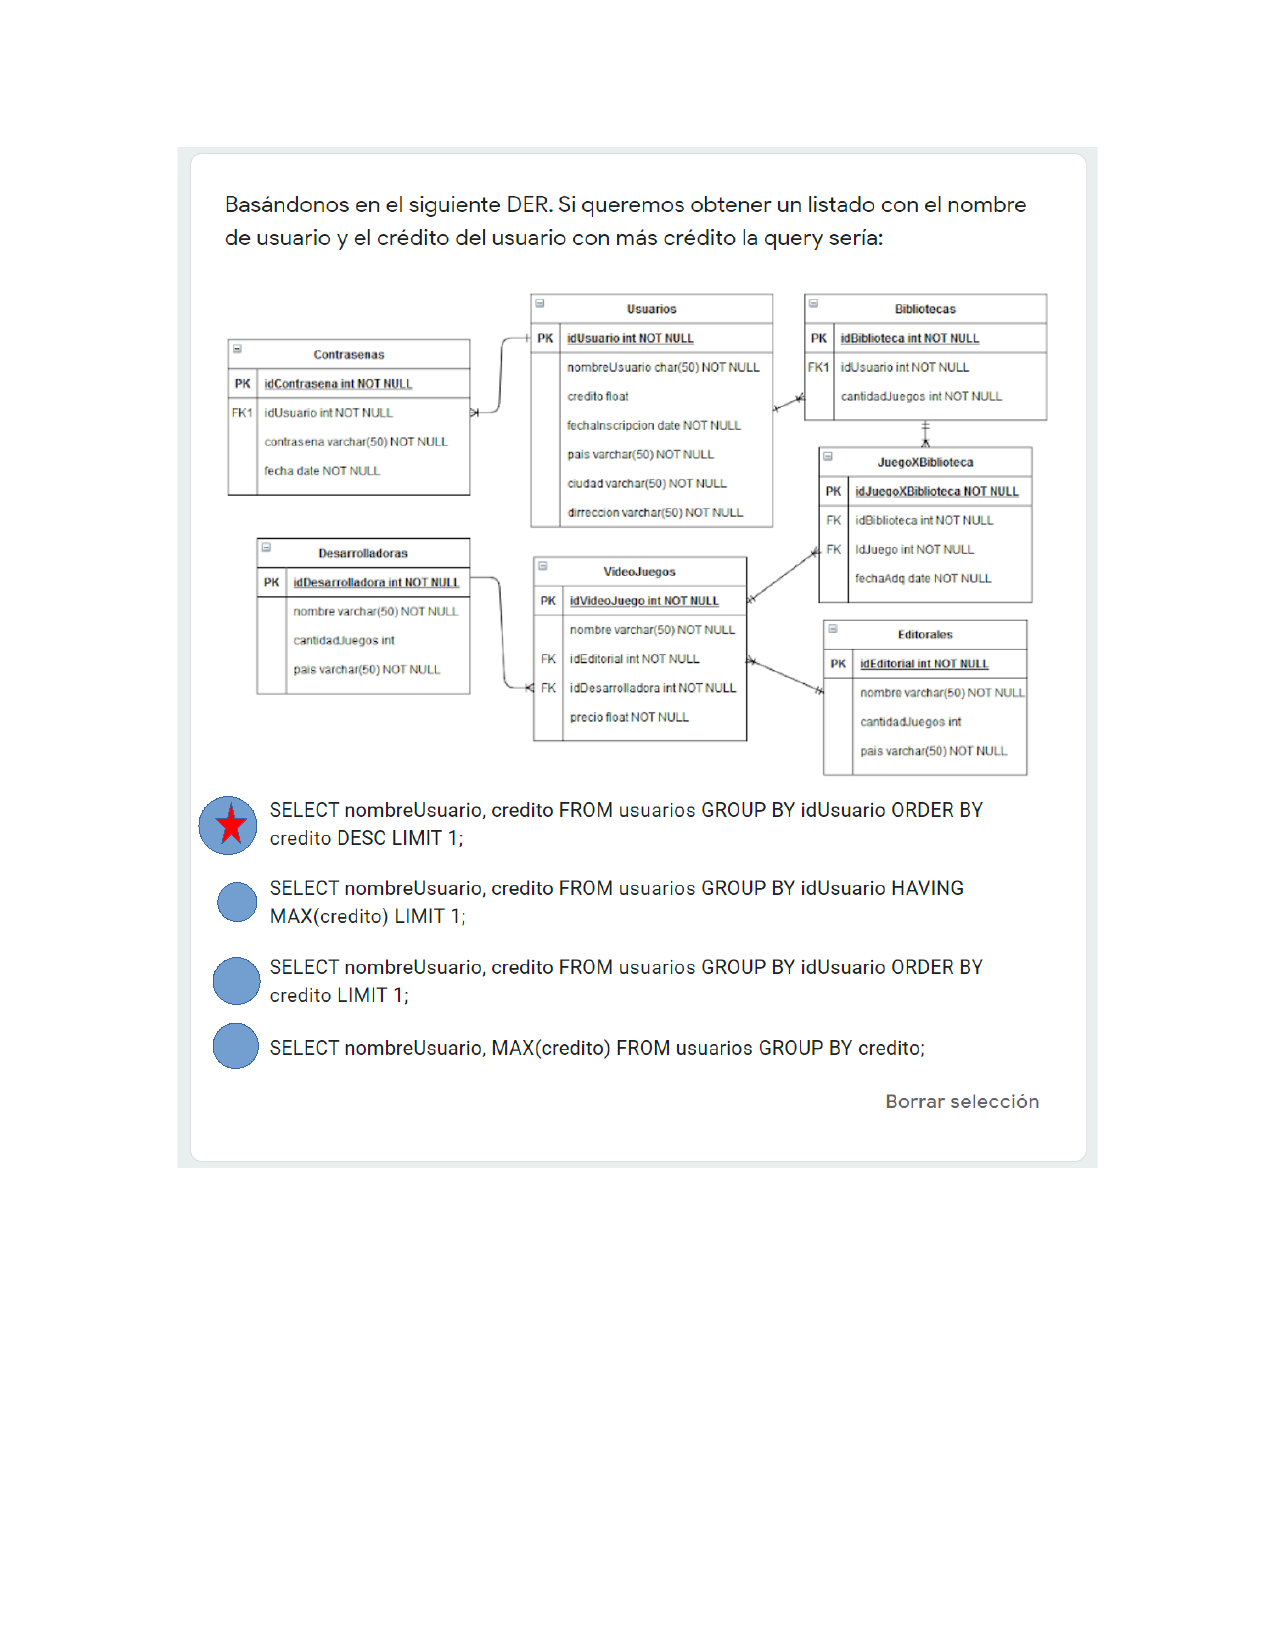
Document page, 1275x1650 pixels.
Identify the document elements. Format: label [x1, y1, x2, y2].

picture [177, 147, 1098, 1168]
